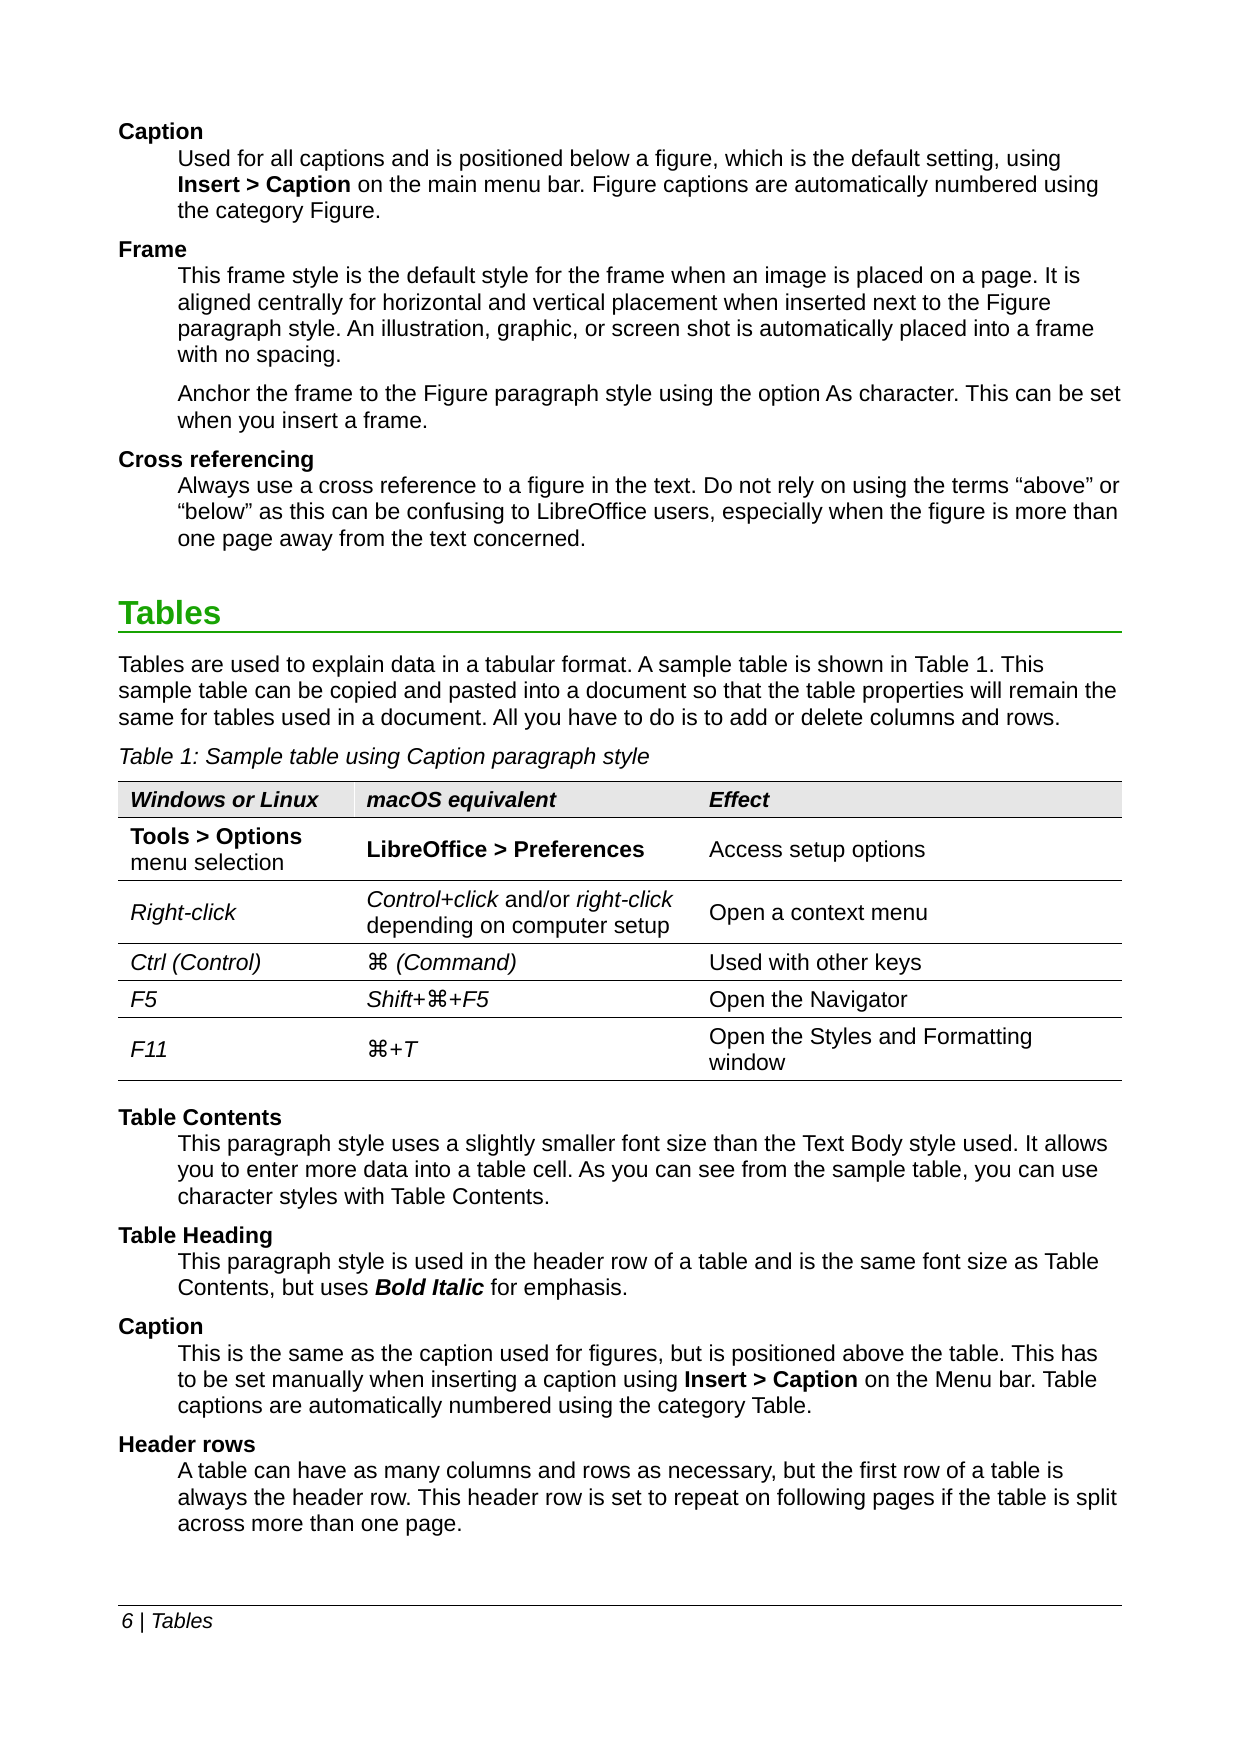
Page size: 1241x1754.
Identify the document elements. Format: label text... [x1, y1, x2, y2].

text Cross referencing [118, 446, 1122, 472]
text Tables are used to explain data in a tabular format. A sample table is shown in 1. This sample table can be copied and pasted into a document so that the table properties will remain the same for tables used in a document. All you have to do is to add or delete columns and rows. [118, 651, 1122, 730]
table_header macOS equivalent [355, 782, 697, 817]
text This is the same as the caption used for figures, but is positioned above the table. This has to be set manually when inserting a caption using Insert > Caption on the Menu bar. Table captions are automatically numbered using the category Table. [177, 1339, 1122, 1419]
table_header Windows or Linux [118, 782, 354, 817]
text Table Contents [118, 1104, 1122, 1130]
table_cell Control+click and/or right-click depending on computer setup [355, 881, 697, 943]
table_cell Open the Navigator [697, 981, 1122, 1017]
text This paragraph style uses a slightly smaller font size than the Text Body style used. It allows you to enter more data into a table cell. As you can see from the sample table, you can use character styles with Table Contents. [177, 1130, 1122, 1209]
text Header rows [118, 1431, 1122, 1457]
table_cell Open a context menu [697, 881, 1122, 943]
table_cell Access setup options [697, 818, 1122, 880]
table_cell ⌘+T [355, 1018, 697, 1080]
text Table 1: Sample table using Caption paragraph style [118, 743, 1122, 769]
text Table Heading [118, 1222, 1122, 1248]
text This paragraph style is used in the header row of a table and is the same font size as Table Contents, but uses Bold Italic for emphasis. [177, 1248, 1122, 1301]
table_cell Used with other keys [697, 944, 1122, 980]
text This frame style is the default style for the frame when an image is placed on a page. It is aligned centrally for horizontal and vertical placement when inserted next to the Figure paragraph style. An illustration, graphic, or screen shot is automatically placed into a frame with no spacing. [177, 262, 1122, 368]
table_cell Open the Styles and Formatting window [697, 1018, 1122, 1080]
table_cell Right-click [118, 881, 354, 943]
table_cell Ctrl (Control) [118, 944, 354, 980]
table_cell ⌘ (Command) [355, 944, 697, 980]
text Always use a cross reference to a figure in the text. Do not rely on using the terms “above” or “below” as this can be confusing to LibreOffice users, especially when the figure is more than one page away from the text concerned. [177, 472, 1122, 551]
table_cell F11 [118, 1018, 354, 1080]
text Anchor the frame to the Figure paragraph style using the option As character. This can be set when you insert a frame. [177, 380, 1122, 433]
subtitle Tables [118, 593, 1122, 631]
table_cell Tools > Options menu selection [118, 818, 354, 880]
table_cell F5 [118, 981, 354, 1017]
text Caption [118, 118, 1122, 144]
table_cell LibreOffice > Preferences [355, 818, 697, 880]
table_header Effect [697, 782, 1122, 817]
text A table can have as many columns and rows as necessary, but the first row of a table is always the header row. This header row is set to repeat on following pages if the table is split across more than one page. [177, 1457, 1122, 1537]
table_cell Shift+⌘+F5 [355, 981, 697, 1017]
text Caption [118, 1313, 1122, 1339]
text Frame [118, 236, 1122, 262]
text Used for all captions and is positioned below a figure, which is the default setting, using Insert > Caption on the main menu bar. Figure captions are automatically numbered using the category Figure. [177, 144, 1122, 223]
